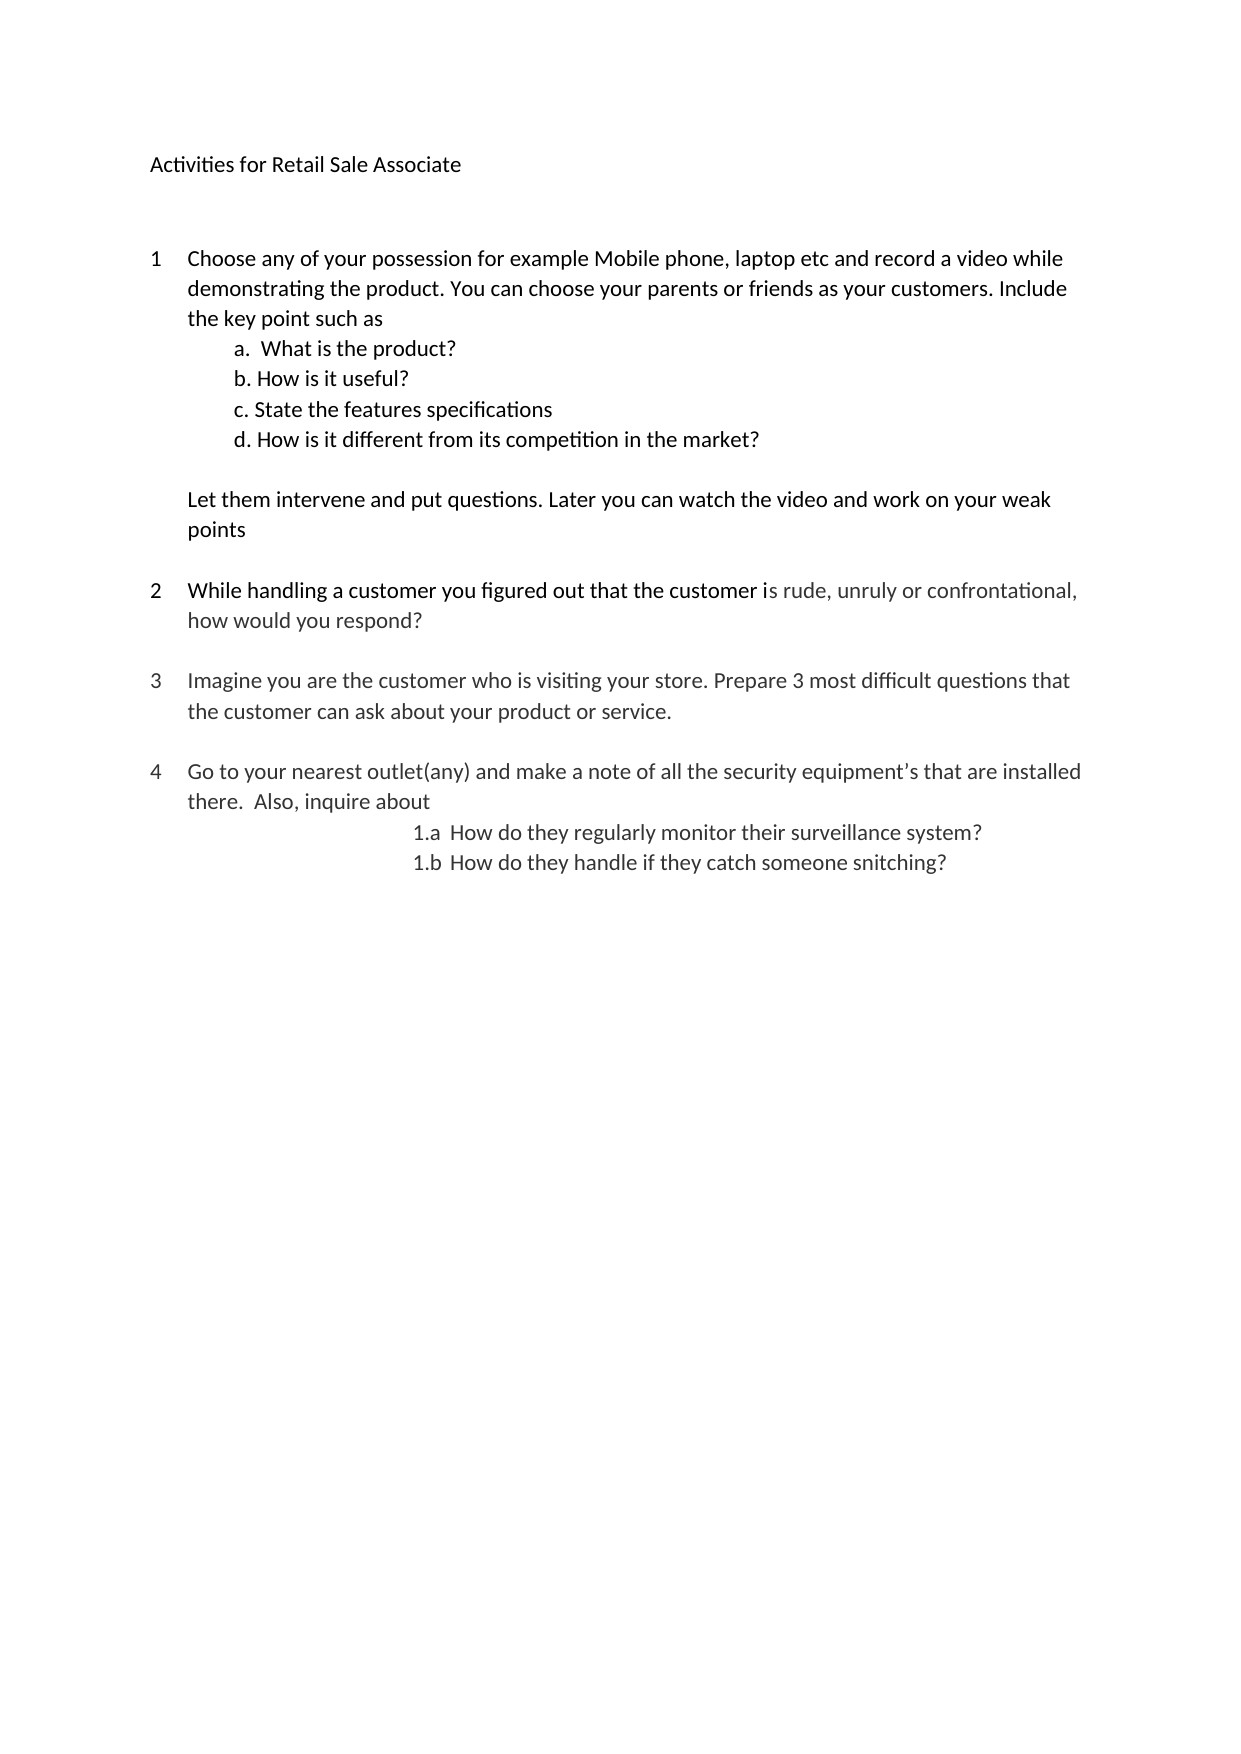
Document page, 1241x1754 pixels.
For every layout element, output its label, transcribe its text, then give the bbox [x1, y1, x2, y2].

list Choose any of your possession for example Mobile phone, laptop etc and record a video while demonstrating the product. You can choose your parents or friends as your customers. Include the key point such as a. What is the product? b. How is it useful? c. State the features specifications d. How is it different from its competition in the market? Let them intervene and put questions. Later you can watch the video and work on your weak points [150, 244, 1090, 574]
list Imagine you are the customer who is visiting your store. Prepare 3 most difficult questions that the customer can ask about your product or service. [150, 667, 1090, 755]
list How do they regularly monitor their surveillance system? [412, 818, 1090, 846]
text Activities for Retail Sale Associate [150, 150, 1090, 178]
list While handling a customer you figured out that the customer is rude, unruly or confrontational, how would you respond? [150, 576, 1090, 664]
list Go to your nearest outlet(any) and make a note of all the security equipment’s that are installed there. Also, inquire about [150, 757, 1090, 816]
list How do they handle if they catch someone snitching? [412, 848, 1090, 876]
